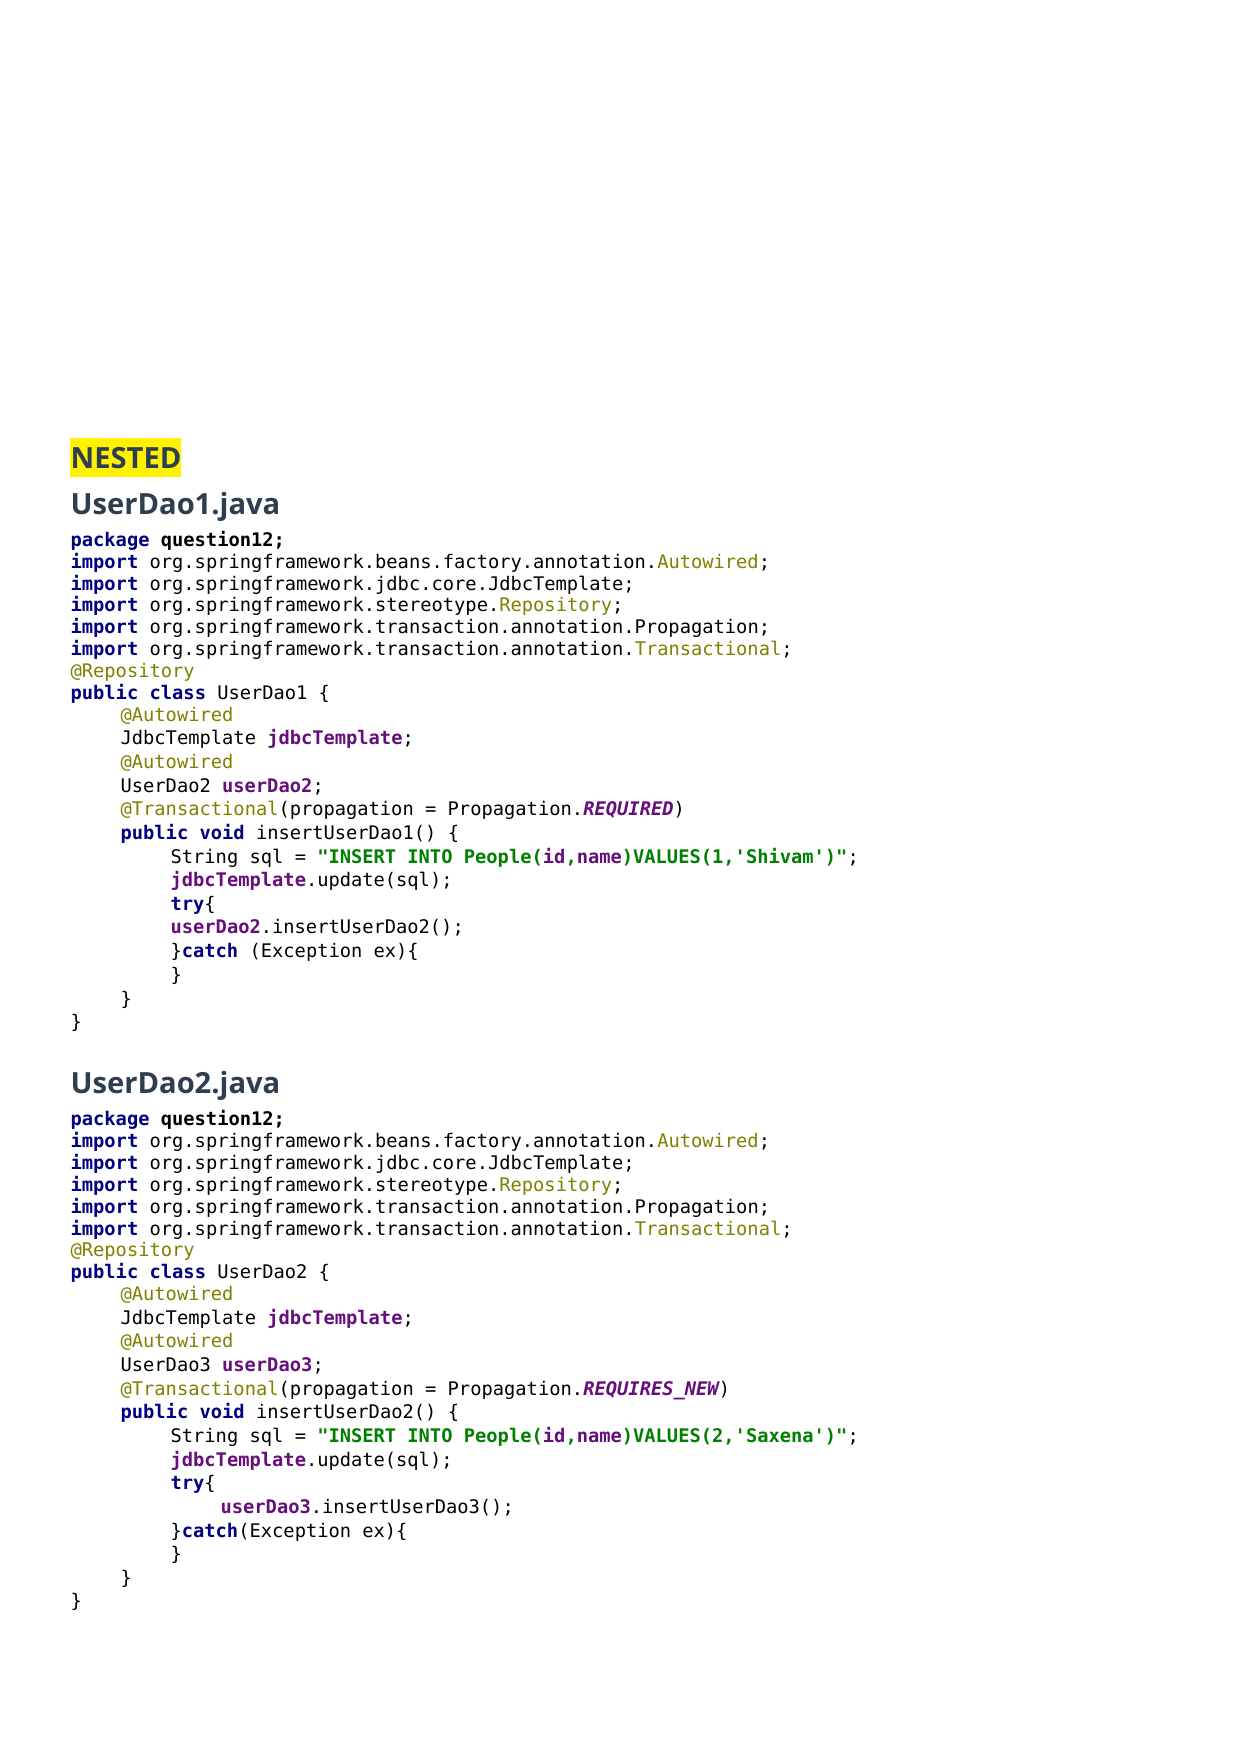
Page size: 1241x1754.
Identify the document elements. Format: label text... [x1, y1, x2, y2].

text public class UserDao2 { [70, 1261, 1181, 1283]
text JdbcTemplate jdbcTemplate; [70, 727, 1181, 751]
text import org.springframework.transaction.annotation.Propagation; [70, 1196, 1181, 1217]
text import org.springframework.beans.factory.annotation.Autowired; [70, 1130, 1181, 1152]
text import org.springframework.transaction.annotation.Propagation; [70, 616, 1181, 638]
text jdbcTemplate.update(sql); [70, 1449, 1181, 1472]
text UserDao2 userDao2; [70, 775, 1181, 798]
text JdbcTemplate jdbcTemplate; [70, 1307, 1181, 1330]
text @Repository [70, 1239, 1181, 1261]
text }catch(Exception ex){ [70, 1519, 1181, 1543]
text @Autowired [70, 751, 1181, 775]
text @Transactional(propagation = Propagation.REQUIRES_NEW) [70, 1378, 1181, 1401]
text import org.springframework.transaction.annotation.Transactional; [70, 1217, 1181, 1239]
text } [70, 1567, 1181, 1591]
text @Autowired [70, 704, 1181, 727]
text } [70, 964, 1181, 987]
text package question12; [70, 529, 1181, 551]
text import org.springframework.stereotype.Repository; [70, 594, 1181, 616]
text @Autowired [70, 1330, 1181, 1354]
text } [70, 1591, 1181, 1612]
text }catch (Exception ex){ [70, 940, 1181, 964]
text jdbcTemplate.update(sql); [70, 869, 1181, 893]
text import org.springframework.jdbc.core.JdbcTemplate; [70, 1152, 1181, 1174]
text NESTED [70, 437, 1181, 477]
text String sql = "INSERT INTO People(id,name)VALUES(2,'Saxena')"; [70, 1425, 1181, 1449]
text @Autowired [70, 1283, 1181, 1307]
text String sql = "INSERT INTO People(id,name)VALUES(1,'Shivam')"; [70, 846, 1181, 869]
text import org.springframework.transaction.annotation.Transactional; [70, 638, 1181, 660]
text @Repository [70, 660, 1181, 682]
text public void insertUserDao1() { [70, 822, 1181, 846]
text try{ [70, 893, 1181, 917]
text } [70, 1011, 1181, 1033]
text userDao2.insertUserDao2(); [70, 917, 1181, 940]
text } [70, 1543, 1181, 1567]
text import org.springframework.stereotype.Repository; [70, 1174, 1181, 1196]
text try{ [70, 1472, 1181, 1496]
text package question12; [70, 1108, 1181, 1130]
text userDao3.insertUserDao3(); [70, 1496, 1181, 1519]
text import org.springframework.jdbc.core.JdbcTemplate; [70, 572, 1181, 594]
text @Transactional(propagation = Propagation.REQUIRED) [70, 798, 1181, 822]
text UserDao1.java [70, 483, 1181, 523]
text public void insertUserDao2() { [70, 1401, 1181, 1425]
text UserDao2.java [70, 1062, 1181, 1102]
text import org.springframework.beans.factory.annotation.Autowired; [70, 551, 1181, 572]
text public class UserDao1 { [70, 682, 1181, 704]
text } [70, 987, 1181, 1011]
text UserDao3 userDao3; [70, 1354, 1181, 1378]
